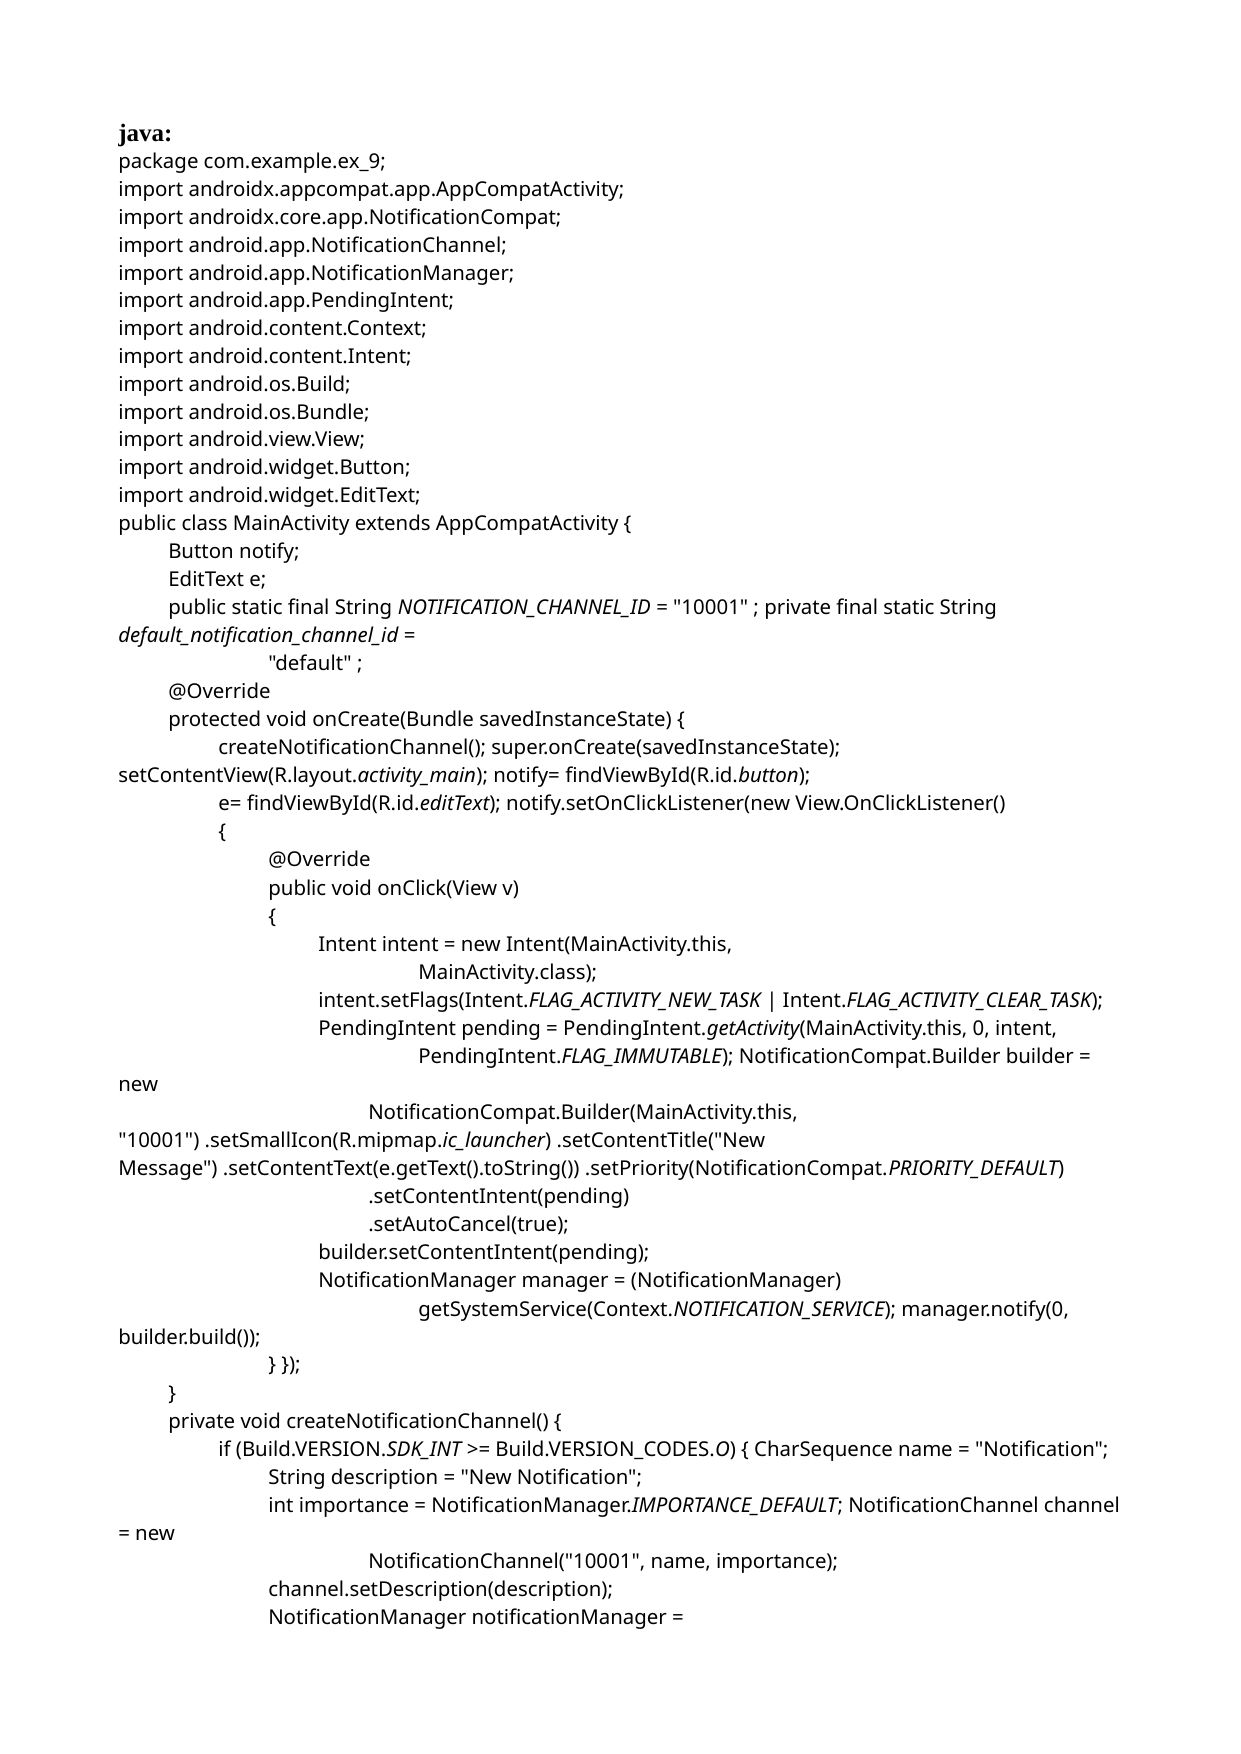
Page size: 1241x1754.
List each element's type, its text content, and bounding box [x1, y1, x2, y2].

text Button notify; [118, 536, 1122, 564]
text e= findViewById(R.id.editText); notify.setOnClickListener(new View.OnClickListener() [118, 789, 1122, 817]
text Intent intent = new Intent(MainActivity.this, [118, 929, 1122, 957]
text protected void onCreate(Bundle savedInstanceState) { [118, 705, 1122, 733]
text import android.view.View; [118, 425, 1122, 453]
text if (Build.VERSION.SDK_INT >= Build.VERSION_CODES.O) { CharSequence name = "Notification"; [118, 1434, 1122, 1462]
text MainActivity.class); [118, 957, 1122, 986]
text } [118, 1378, 1122, 1406]
text NotificationManager manager = (NotificationManager) [118, 1266, 1122, 1294]
text import android.app.PendingIntent; [118, 286, 1122, 314]
text import android.content.Intent; [118, 342, 1122, 369]
text java: [118, 118, 1122, 147]
text import android.widget.Button; [118, 453, 1122, 481]
text public class MainActivity extends AppCompatActivity { [118, 508, 1122, 536]
text intent.setFlags(Intent.FLAG_ACTIVITY_NEW_TASK | Intent.FLAG_ACTIVITY_CLEAR_TASK); [118, 986, 1122, 1014]
text NotificationCompat.Builder(MainActivity.this, "10001") .setSmallIcon(R.mipmap.ic_launcher) .setContentTitle("New Message") .setContentText(e.getText().toString()) .setPriority(NotificationCompat.PRIORITY_DEFAULT) [118, 1098, 1122, 1182]
text int importance = NotificationManager.IMPORTANCE_DEFAULT; NotificationChannel channel = new [118, 1491, 1122, 1547]
text PendingIntent.FLAG_IMMUTABLE); NotificationCompat.Builder builder = new [118, 1042, 1122, 1098]
text PendingIntent pending = PendingIntent.getActivity(MainActivity.this, 0, intent, [118, 1014, 1122, 1042]
text import android.os.Bundle; [118, 397, 1122, 425]
text .setAutoCancel(true); [118, 1210, 1122, 1238]
text getSystemService(Context.NOTIFICATION_SERVICE); manager.notify(0, builder.build()); [118, 1294, 1122, 1350]
text import android.content.Context; [118, 314, 1122, 342]
text .setContentIntent(pending) [118, 1182, 1122, 1210]
text NotificationChannel("10001", name, importance); [118, 1547, 1122, 1575]
text String description = "New Notification"; [118, 1462, 1122, 1491]
text package com.example.ex_9; [118, 147, 1122, 175]
text import android.os.Build; [118, 369, 1122, 397]
text createNotificationChannel(); super.onCreate(savedInstanceState); setContentView(R.layout.activity_main); notify= findViewById(R.id.button); [118, 733, 1122, 789]
text } }); [118, 1350, 1122, 1378]
text @Override [118, 677, 1122, 705]
text import androidx.appcompat.app.AppCompatActivity; [118, 175, 1122, 202]
text channel.setDescription(description); [118, 1575, 1122, 1603]
text NotificationManager notificationManager = [118, 1603, 1122, 1631]
text public static final String NOTIFICATION_CHANNEL_ID = "10001" ; private final static String default_notification_channel_id = [118, 592, 1122, 648]
text "default" ; [118, 648, 1122, 677]
text import android.widget.EditText; [118, 481, 1122, 508]
text import androidx.core.app.NotificationCompat; [118, 202, 1122, 230]
text import android.app.NotificationChannel; [118, 230, 1122, 258]
text private void createNotificationChannel() { [118, 1406, 1122, 1434]
text { [118, 817, 1122, 845]
text import android.app.NotificationManager; [118, 258, 1122, 286]
text builder.setContentIntent(pending); [118, 1238, 1122, 1266]
text @Override [118, 845, 1122, 873]
text EditText e; [118, 564, 1122, 592]
text { [118, 901, 1122, 929]
text public void onClick(View v) [118, 873, 1122, 901]
